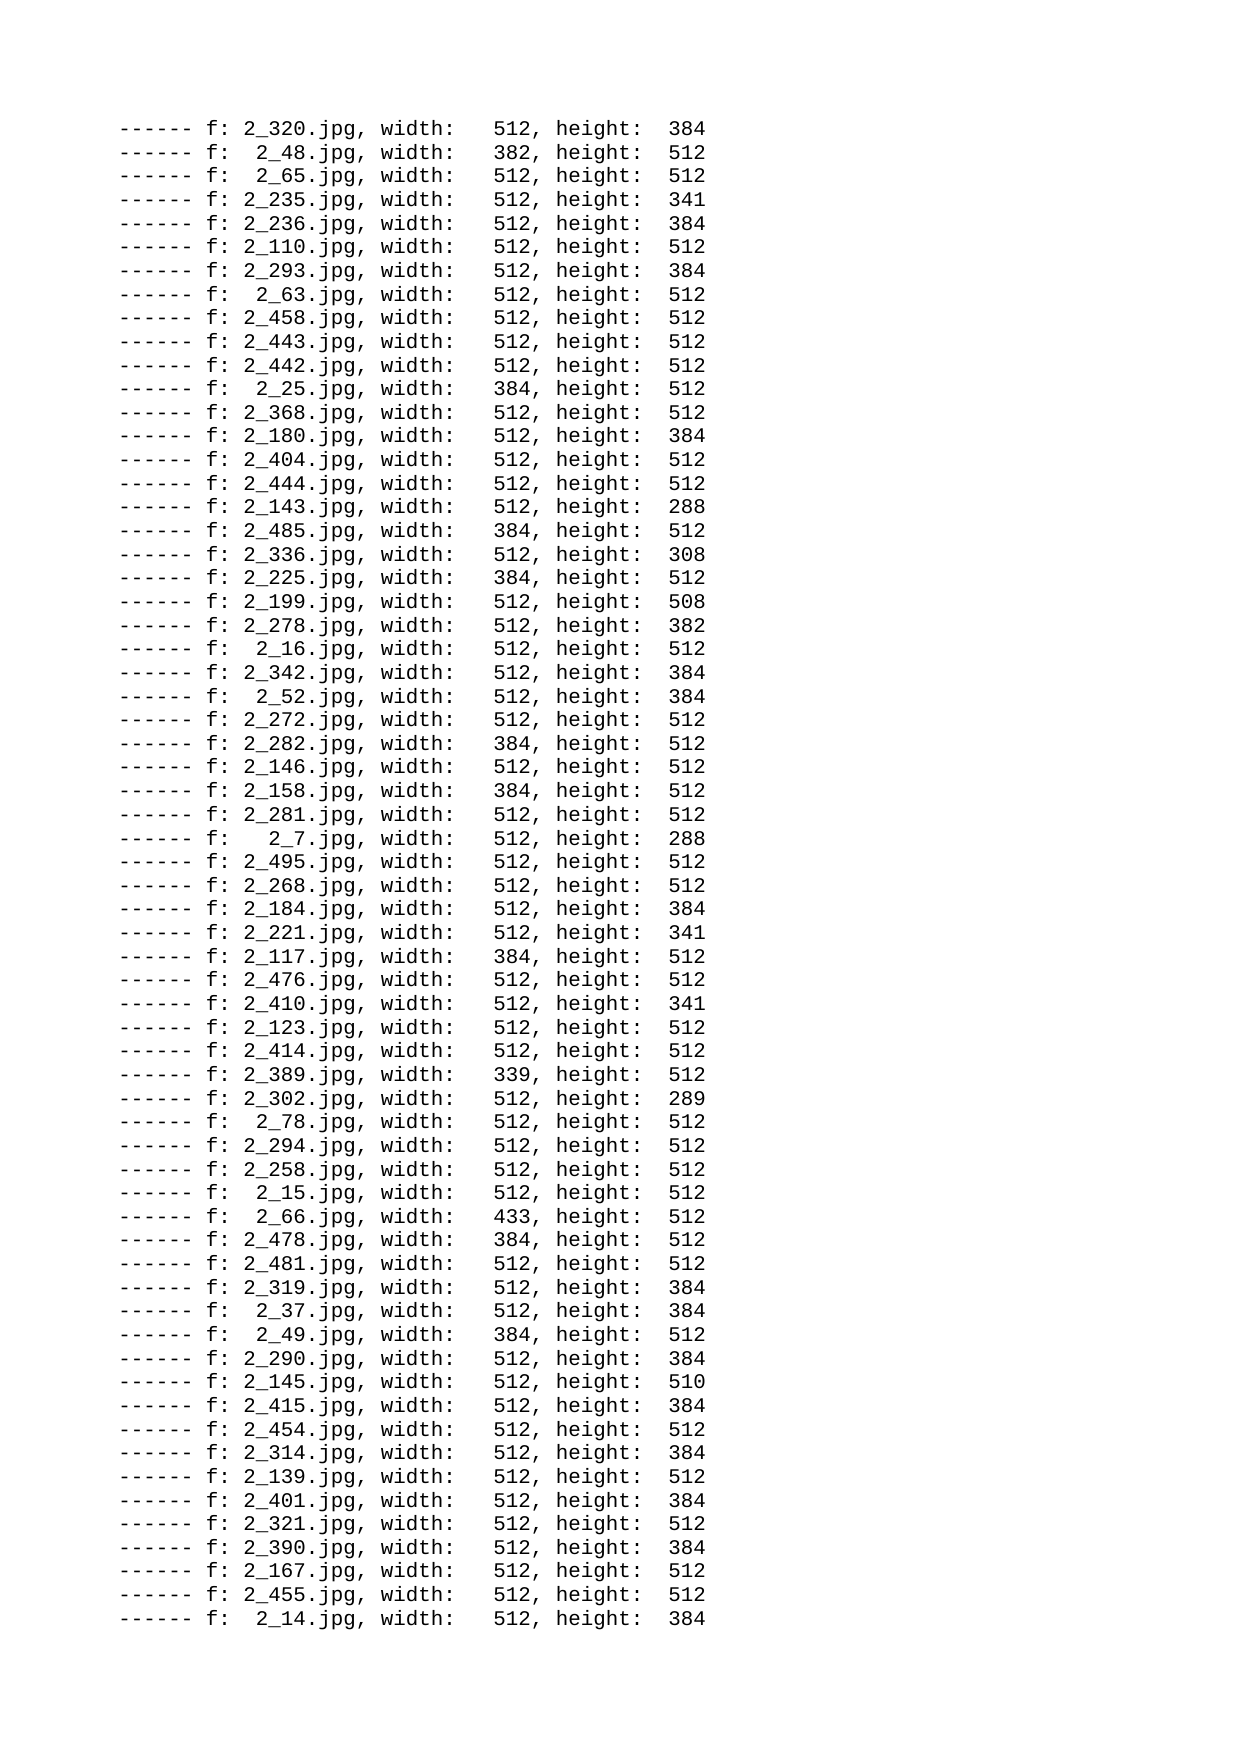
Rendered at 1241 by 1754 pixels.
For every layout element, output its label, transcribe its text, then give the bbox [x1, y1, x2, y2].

text ------ f: 2_319.jpg, width: 512, height: 384 [118, 1277, 1122, 1300]
text ------ f: 2_495.jpg, width: 512, height: 512 [118, 851, 1122, 875]
text ------ f: 2_444.jpg, width: 512, height: 512 [118, 473, 1122, 496]
text ------ f: 2_321.jpg, width: 512, height: 512 [118, 1513, 1122, 1537]
text ------ f: 2_48.jpg, width: 382, height: 512 [118, 142, 1122, 165]
text ------ f: 2_336.jpg, width: 512, height: 308 [118, 544, 1122, 567]
text ------ f: 2_65.jpg, width: 512, height: 512 [118, 165, 1122, 189]
text ------ f: 2_14.jpg, width: 512, height: 384 [118, 1608, 1122, 1631]
text ------ f: 2_282.jpg, width: 384, height: 512 [118, 733, 1122, 757]
text ------ f: 2_37.jpg, width: 512, height: 384 [118, 1300, 1122, 1324]
text ------ f: 2_302.jpg, width: 512, height: 289 [118, 1088, 1122, 1111]
text ------ f: 2_320.jpg, width: 512, height: 384 [118, 118, 1122, 142]
text ------ f: 2_293.jpg, width: 512, height: 384 [118, 260, 1122, 284]
text ------ f: 2_294.jpg, width: 512, height: 512 [118, 1135, 1122, 1158]
text ------ f: 2_485.jpg, width: 384, height: 512 [118, 520, 1122, 544]
text ------ f: 2_15.jpg, width: 512, height: 512 [118, 1182, 1122, 1206]
text ------ f: 2_180.jpg, width: 512, height: 384 [118, 426, 1122, 449]
text ------ f: 2_443.jpg, width: 512, height: 512 [118, 331, 1122, 354]
text ------ f: 2_410.jpg, width: 512, height: 341 [118, 993, 1122, 1017]
text ------ f: 2_401.jpg, width: 512, height: 384 [118, 1489, 1122, 1513]
text ------ f: 2_454.jpg, width: 512, height: 512 [118, 1419, 1122, 1442]
text ------ f: 2_272.jpg, width: 512, height: 512 [118, 709, 1122, 733]
text ------ f: 2_478.jpg, width: 384, height: 512 [118, 1229, 1122, 1253]
text ------ f: 2_414.jpg, width: 512, height: 512 [118, 1040, 1122, 1064]
text ------ f: 2_221.jpg, width: 512, height: 341 [118, 922, 1122, 946]
text ------ f: 2_52.jpg, width: 512, height: 384 [118, 686, 1122, 709]
text ------ f: 2_281.jpg, width: 512, height: 512 [118, 804, 1122, 827]
text ------ f: 2_368.jpg, width: 512, height: 512 [118, 402, 1122, 426]
text ------ f: 2_199.jpg, width: 512, height: 508 [118, 591, 1122, 615]
text ------ f: 2_123.jpg, width: 512, height: 512 [118, 1017, 1122, 1040]
text ------ f: 2_314.jpg, width: 512, height: 384 [118, 1442, 1122, 1466]
text ------ f: 2_117.jpg, width: 384, height: 512 [118, 946, 1122, 969]
text ------ f: 2_78.jpg, width: 512, height: 512 [118, 1111, 1122, 1135]
text ------ f: 2_458.jpg, width: 512, height: 512 [118, 307, 1122, 331]
text ------ f: 2_225.jpg, width: 384, height: 512 [118, 567, 1122, 591]
text ------ f: 2_455.jpg, width: 512, height: 512 [118, 1584, 1122, 1608]
text ------ f: 2_342.jpg, width: 512, height: 384 [118, 662, 1122, 686]
text ------ f: 2_143.jpg, width: 512, height: 288 [118, 496, 1122, 520]
text ------ f: 2_110.jpg, width: 512, height: 512 [118, 236, 1122, 260]
text ------ f: 2_7.jpg, width: 512, height: 288 [118, 827, 1122, 851]
text ------ f: 2_390.jpg, width: 512, height: 384 [118, 1537, 1122, 1561]
text ------ f: 2_389.jpg, width: 339, height: 512 [118, 1064, 1122, 1088]
text ------ f: 2_63.jpg, width: 512, height: 512 [118, 284, 1122, 307]
text ------ f: 2_16.jpg, width: 512, height: 512 [118, 638, 1122, 662]
text ------ f: 2_158.jpg, width: 384, height: 512 [118, 780, 1122, 804]
text ------ f: 2_145.jpg, width: 512, height: 510 [118, 1371, 1122, 1395]
text ------ f: 2_404.jpg, width: 512, height: 512 [118, 449, 1122, 473]
text ------ f: 2_278.jpg, width: 512, height: 382 [118, 615, 1122, 638]
text ------ f: 2_236.jpg, width: 512, height: 384 [118, 213, 1122, 236]
text ------ f: 2_476.jpg, width: 512, height: 512 [118, 969, 1122, 993]
text ------ f: 2_415.jpg, width: 512, height: 384 [118, 1395, 1122, 1419]
text ------ f: 2_49.jpg, width: 384, height: 512 [118, 1324, 1122, 1348]
text ------ f: 2_290.jpg, width: 512, height: 384 [118, 1348, 1122, 1371]
text ------ f: 2_25.jpg, width: 384, height: 512 [118, 378, 1122, 402]
text ------ f: 2_258.jpg, width: 512, height: 512 [118, 1158, 1122, 1182]
text ------ f: 2_167.jpg, width: 512, height: 512 [118, 1561, 1122, 1584]
text ------ f: 2_146.jpg, width: 512, height: 512 [118, 757, 1122, 780]
text ------ f: 2_442.jpg, width: 512, height: 512 [118, 354, 1122, 378]
text ------ f: 2_268.jpg, width: 512, height: 512 [118, 875, 1122, 898]
text ------ f: 2_184.jpg, width: 512, height: 384 [118, 898, 1122, 922]
text ------ f: 2_235.jpg, width: 512, height: 341 [118, 189, 1122, 213]
text ------ f: 2_481.jpg, width: 512, height: 512 [118, 1253, 1122, 1277]
text ------ f: 2_139.jpg, width: 512, height: 512 [118, 1466, 1122, 1489]
text ------ f: 2_66.jpg, width: 433, height: 512 [118, 1206, 1122, 1229]
